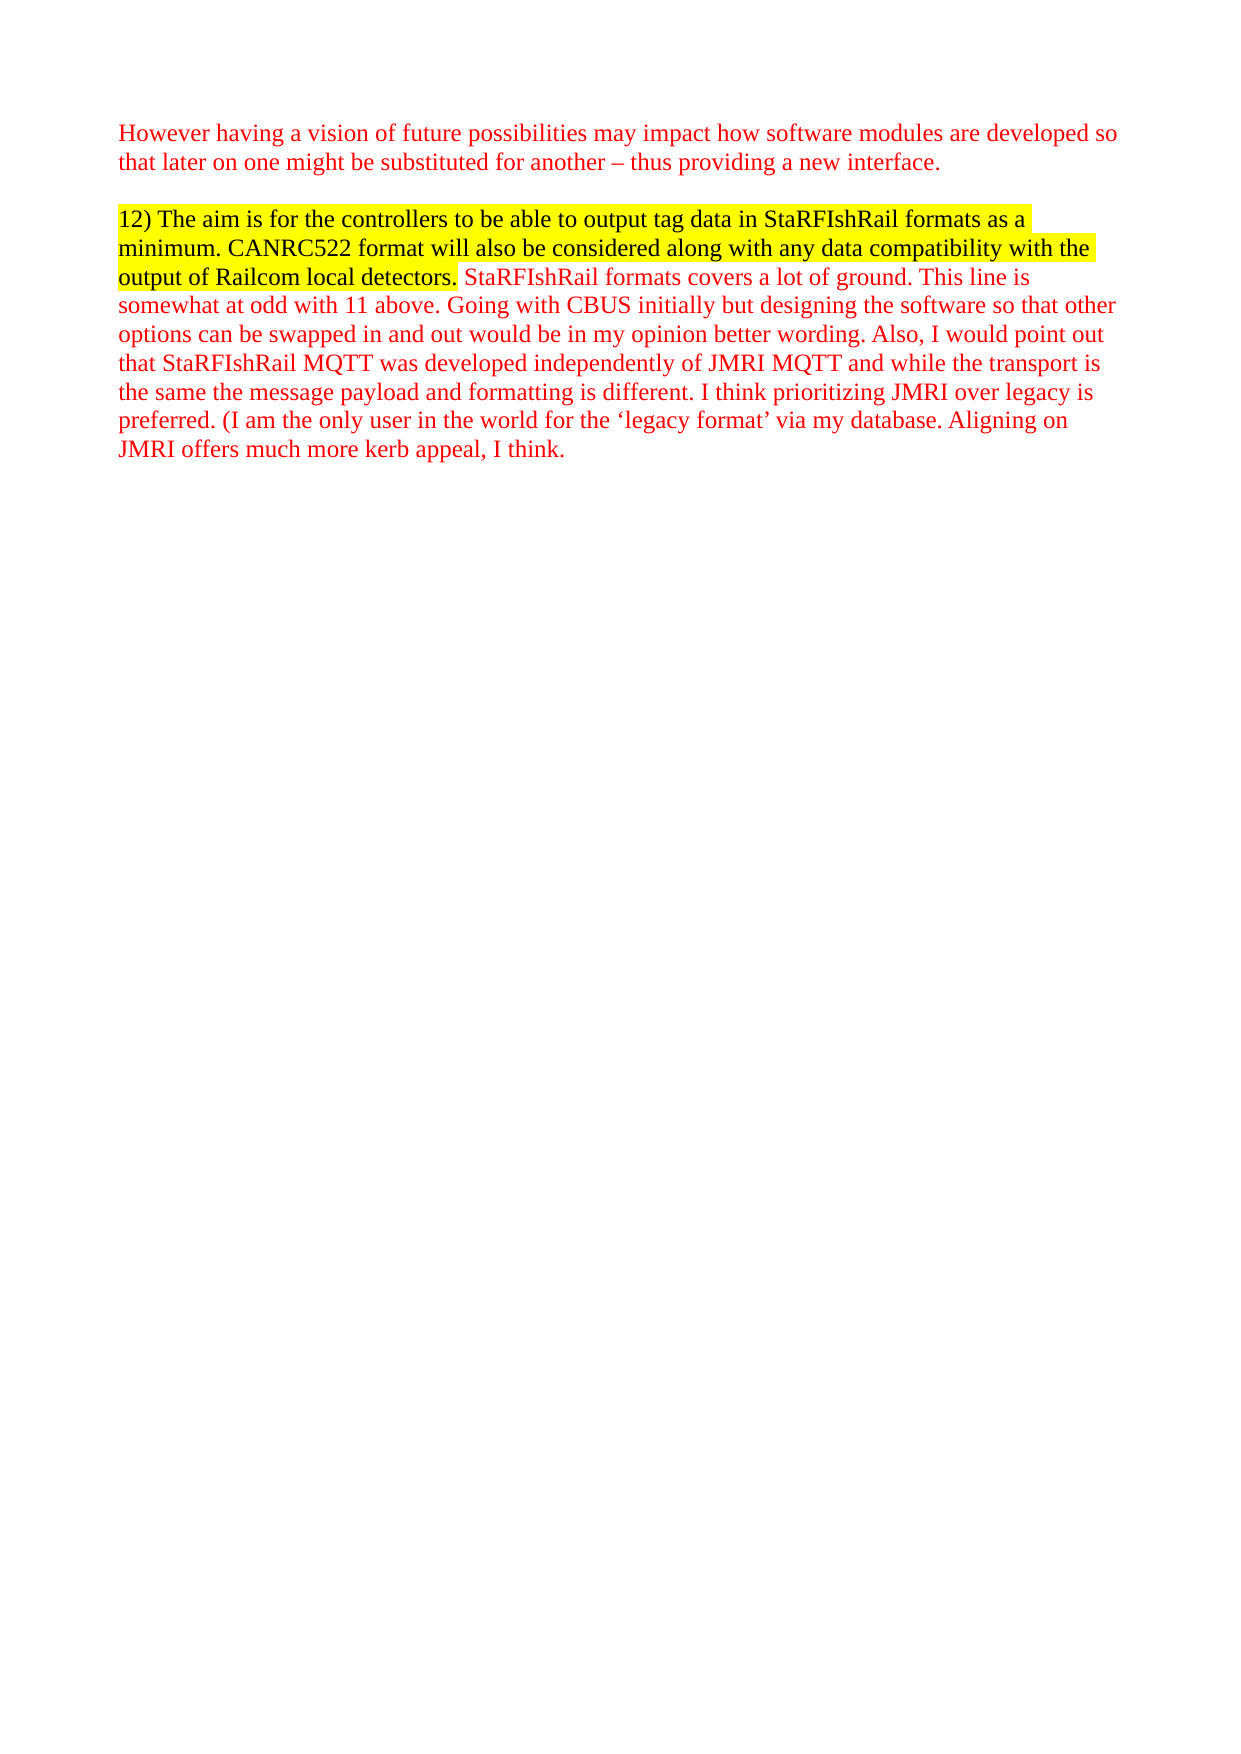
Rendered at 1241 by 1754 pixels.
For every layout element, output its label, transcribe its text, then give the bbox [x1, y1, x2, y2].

text However having a vision of future possibilities may impact how software modules are developed so that later on one might be substituted for another – thus providing a new interface. [118, 118, 1122, 176]
text 12) The aim is for the controllers to be able to output tag data in StaRFIshRail formats as a minimum. CANRC522 format will also be considered along with any data compatibility with the output of Railcom local detectors. StaRFIshRail formats covers a lot of ground. This line is somewhat at odd with 11 above. Going with CBUS initially but designing the software so that other options can be swapped in and out would be in my opinion better wording. Also, I would point out that StaRFIshRail MQTT was developed independently of JMRI MQTT and while the transport is the same the message payload and formatting is different. I think prioritizing JMRI over legacy is preferred. (I am the only user in the world for the ‘legacy format’ via my database. Aligning on JMRI offers much more kerb appeal, I think. [118, 204, 1122, 463]
